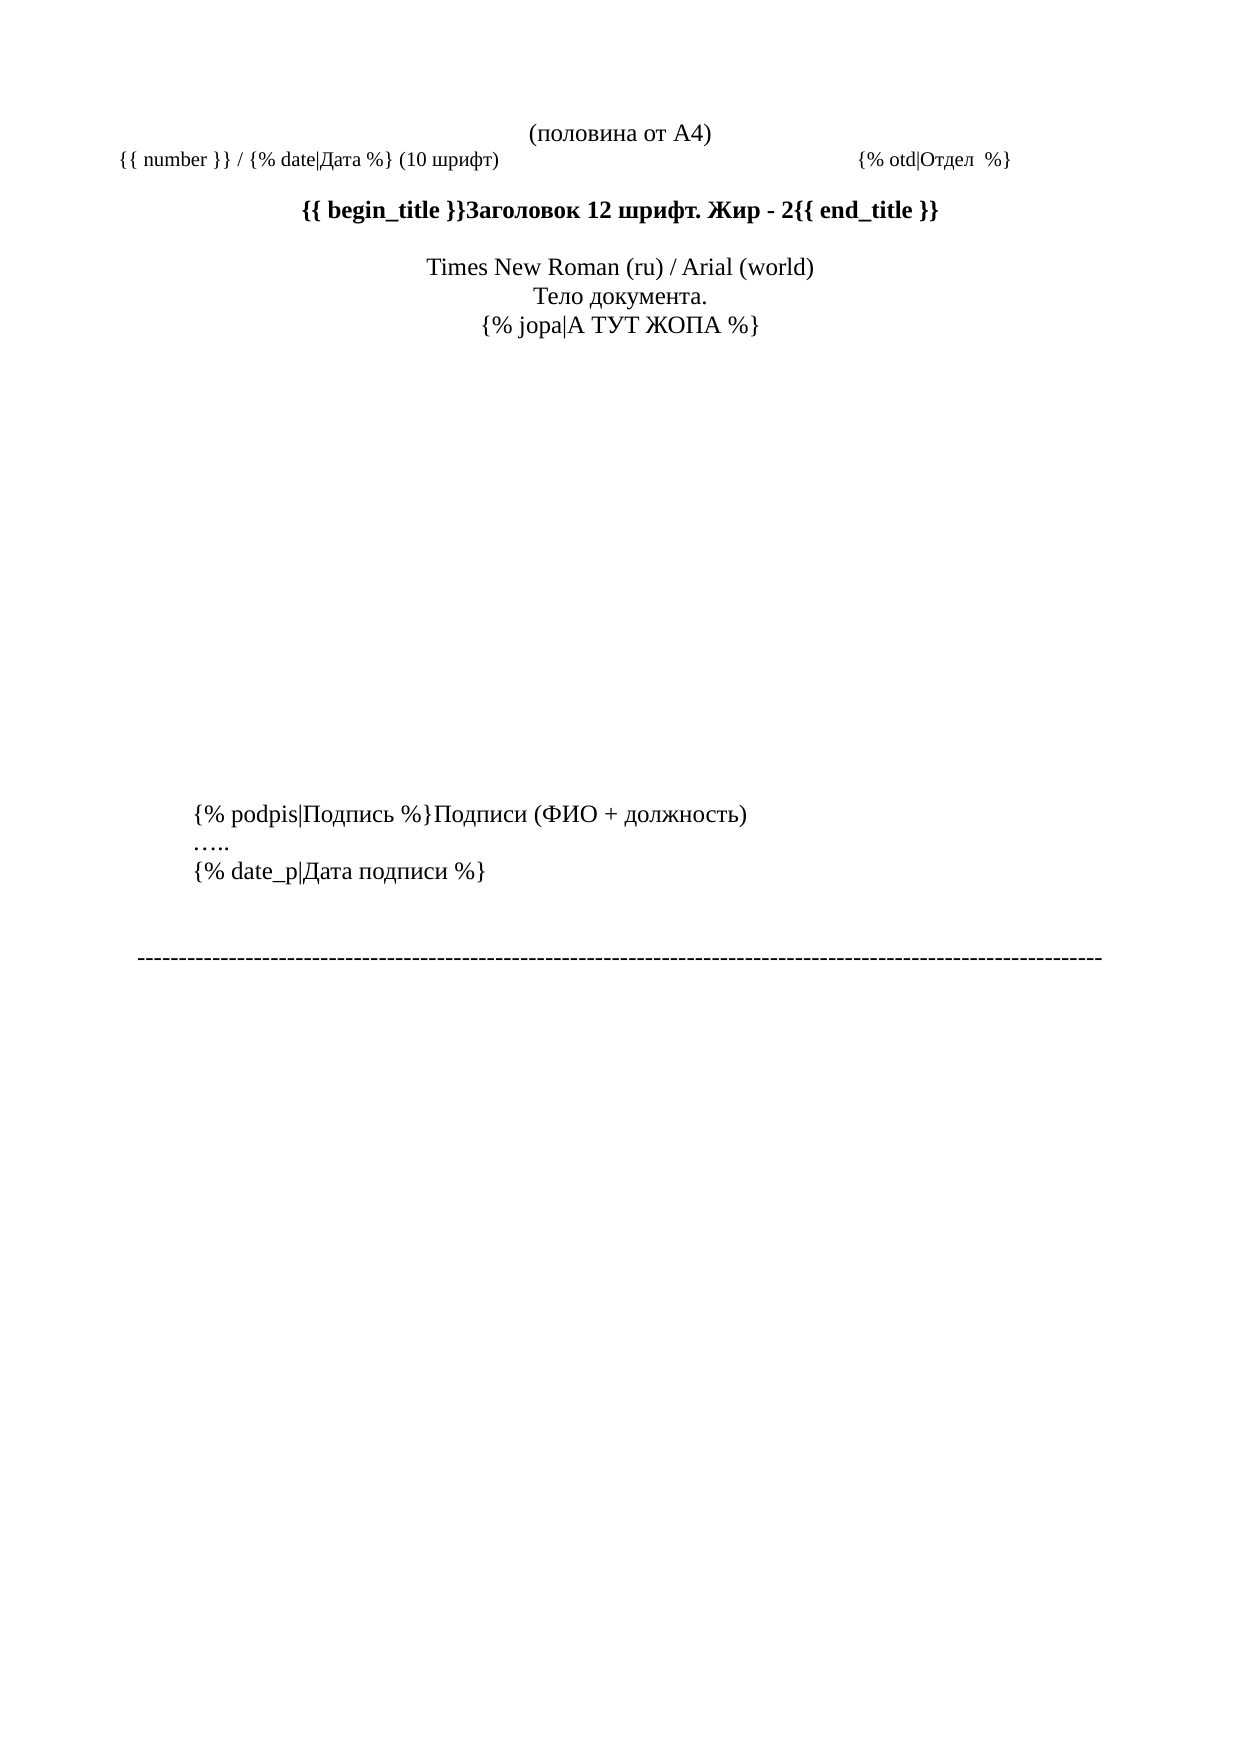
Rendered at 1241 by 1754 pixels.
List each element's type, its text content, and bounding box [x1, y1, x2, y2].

text (половина от А4) [118, 118, 1122, 147]
text {{ number }} / {% date|Дата %} (10 шрифт) {% otd|Отдел %} [118, 147, 1122, 171]
text {% jopa|А ТУТ ЖОПА %} [118, 310, 1122, 339]
text Тело документа. [118, 281, 1122, 310]
text {{ begin_title }}Заголовок 12 шрифт. Жир - 2{{ end_title }} [118, 195, 1122, 224]
text {% podpis|Подпись %}Подписи (ФИО + должность) [118, 799, 1122, 827]
text ….. [118, 827, 1122, 856]
text Times New Roman (ru) / Arial (world) [118, 252, 1122, 281]
text -------------------------------------------------------------------------------------------------------------------- [118, 942, 1122, 971]
text {% date_p|Дата подписи %} [118, 856, 1122, 885]
